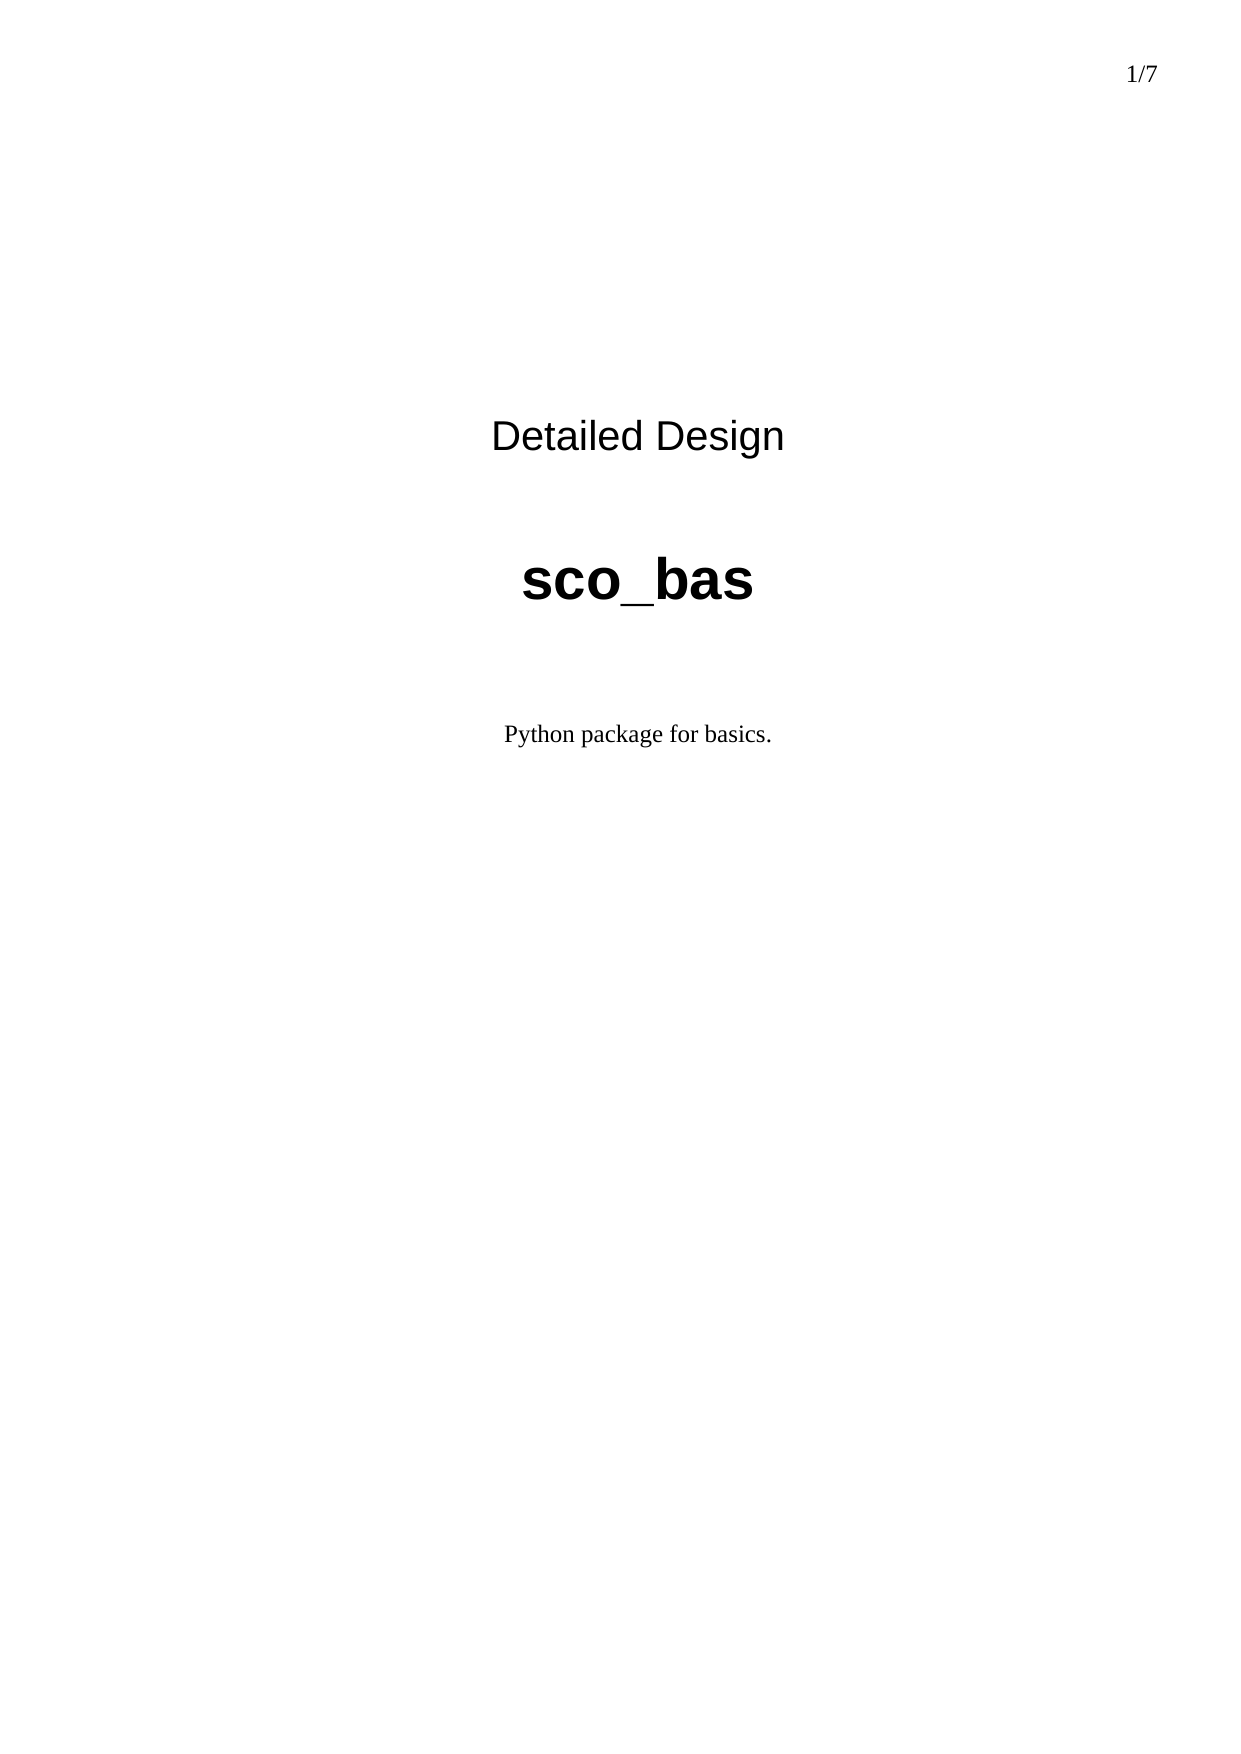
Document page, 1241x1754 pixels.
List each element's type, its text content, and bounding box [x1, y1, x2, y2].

subtitle Detailed Design [118, 412, 1157, 460]
title sco_bas [118, 545, 1157, 612]
text Python package for basics. [118, 719, 1157, 748]
